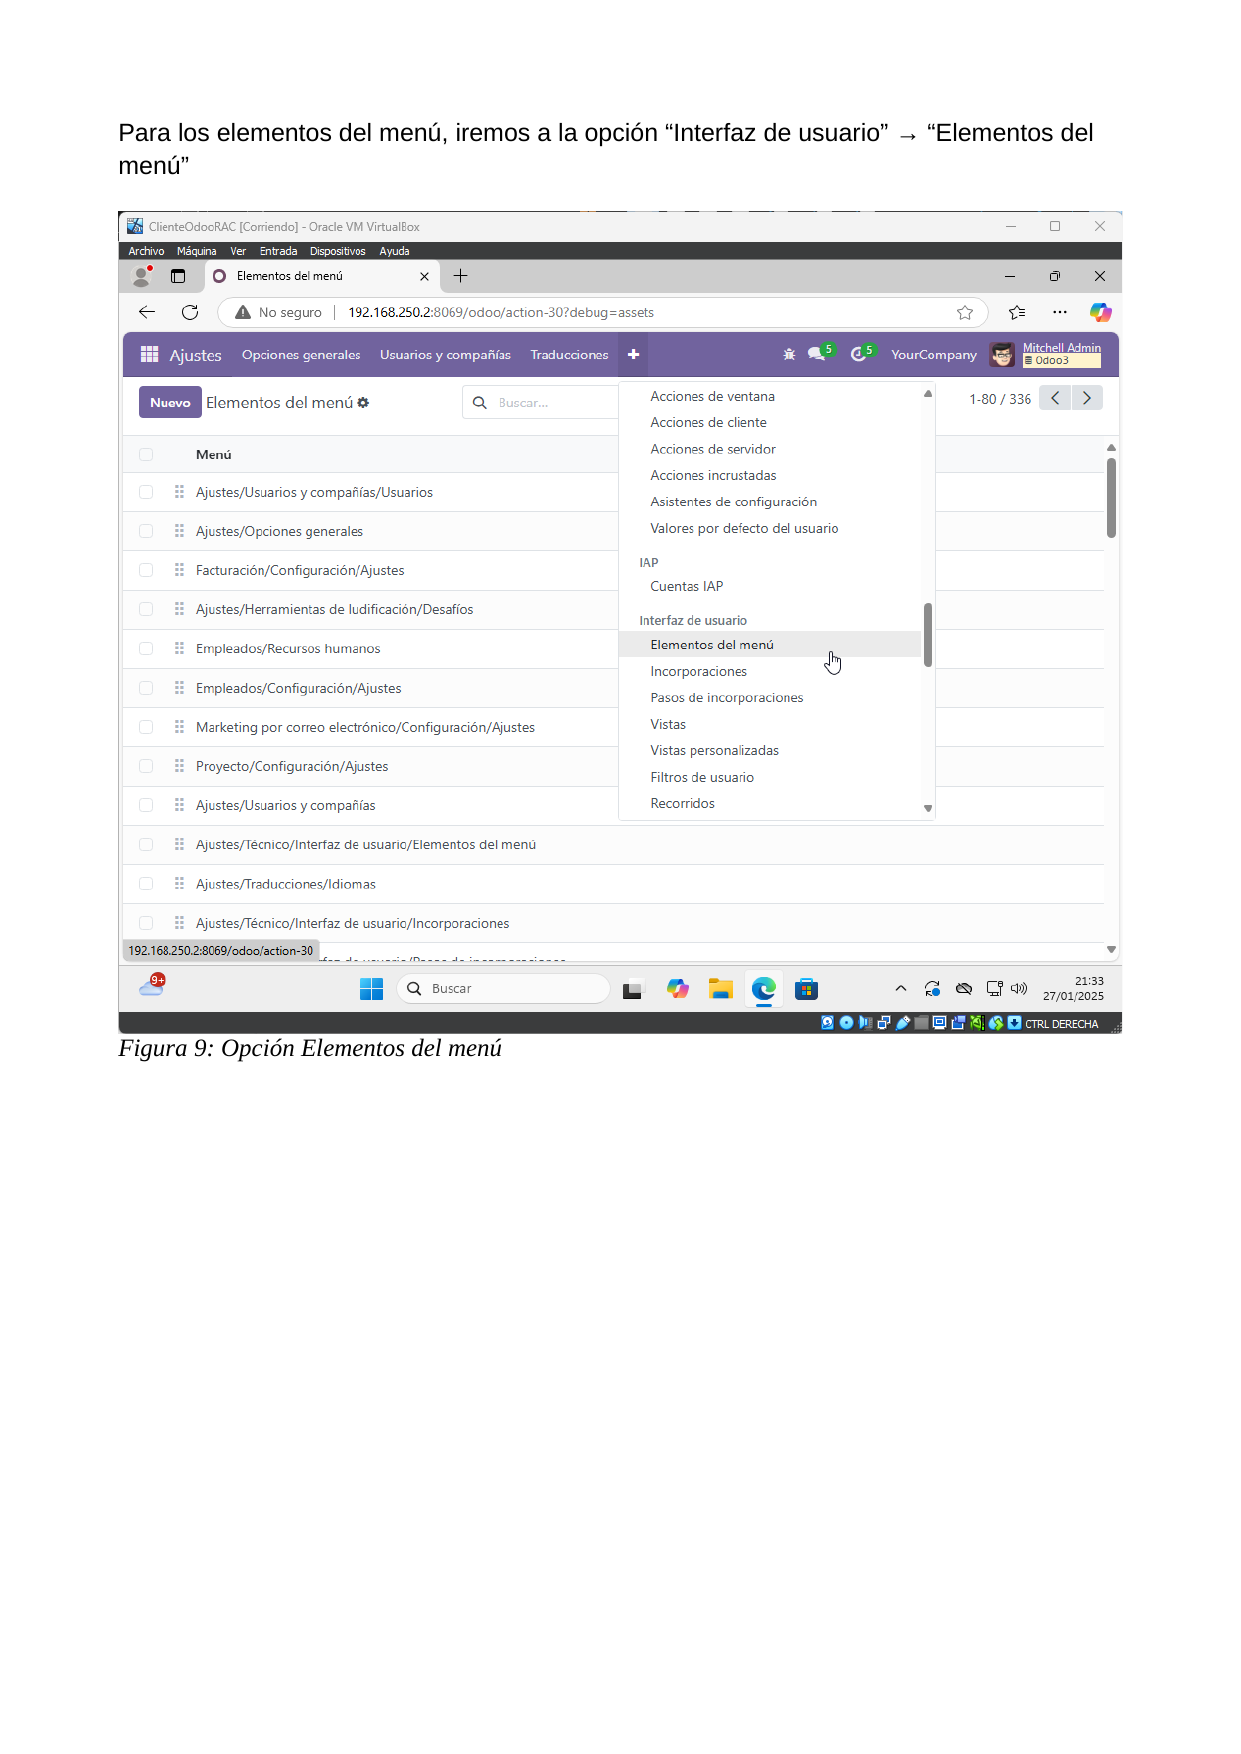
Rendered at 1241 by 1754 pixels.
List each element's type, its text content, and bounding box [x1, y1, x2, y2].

picture [118, 211, 1123, 1034]
text Figura 9: Opción Elementos del menú [118, 1034, 1122, 1062]
text Para los elementos del menú, iremos a la opción “Interfaz de usuario” → “Elementos del menú” [118, 118, 1122, 180]
